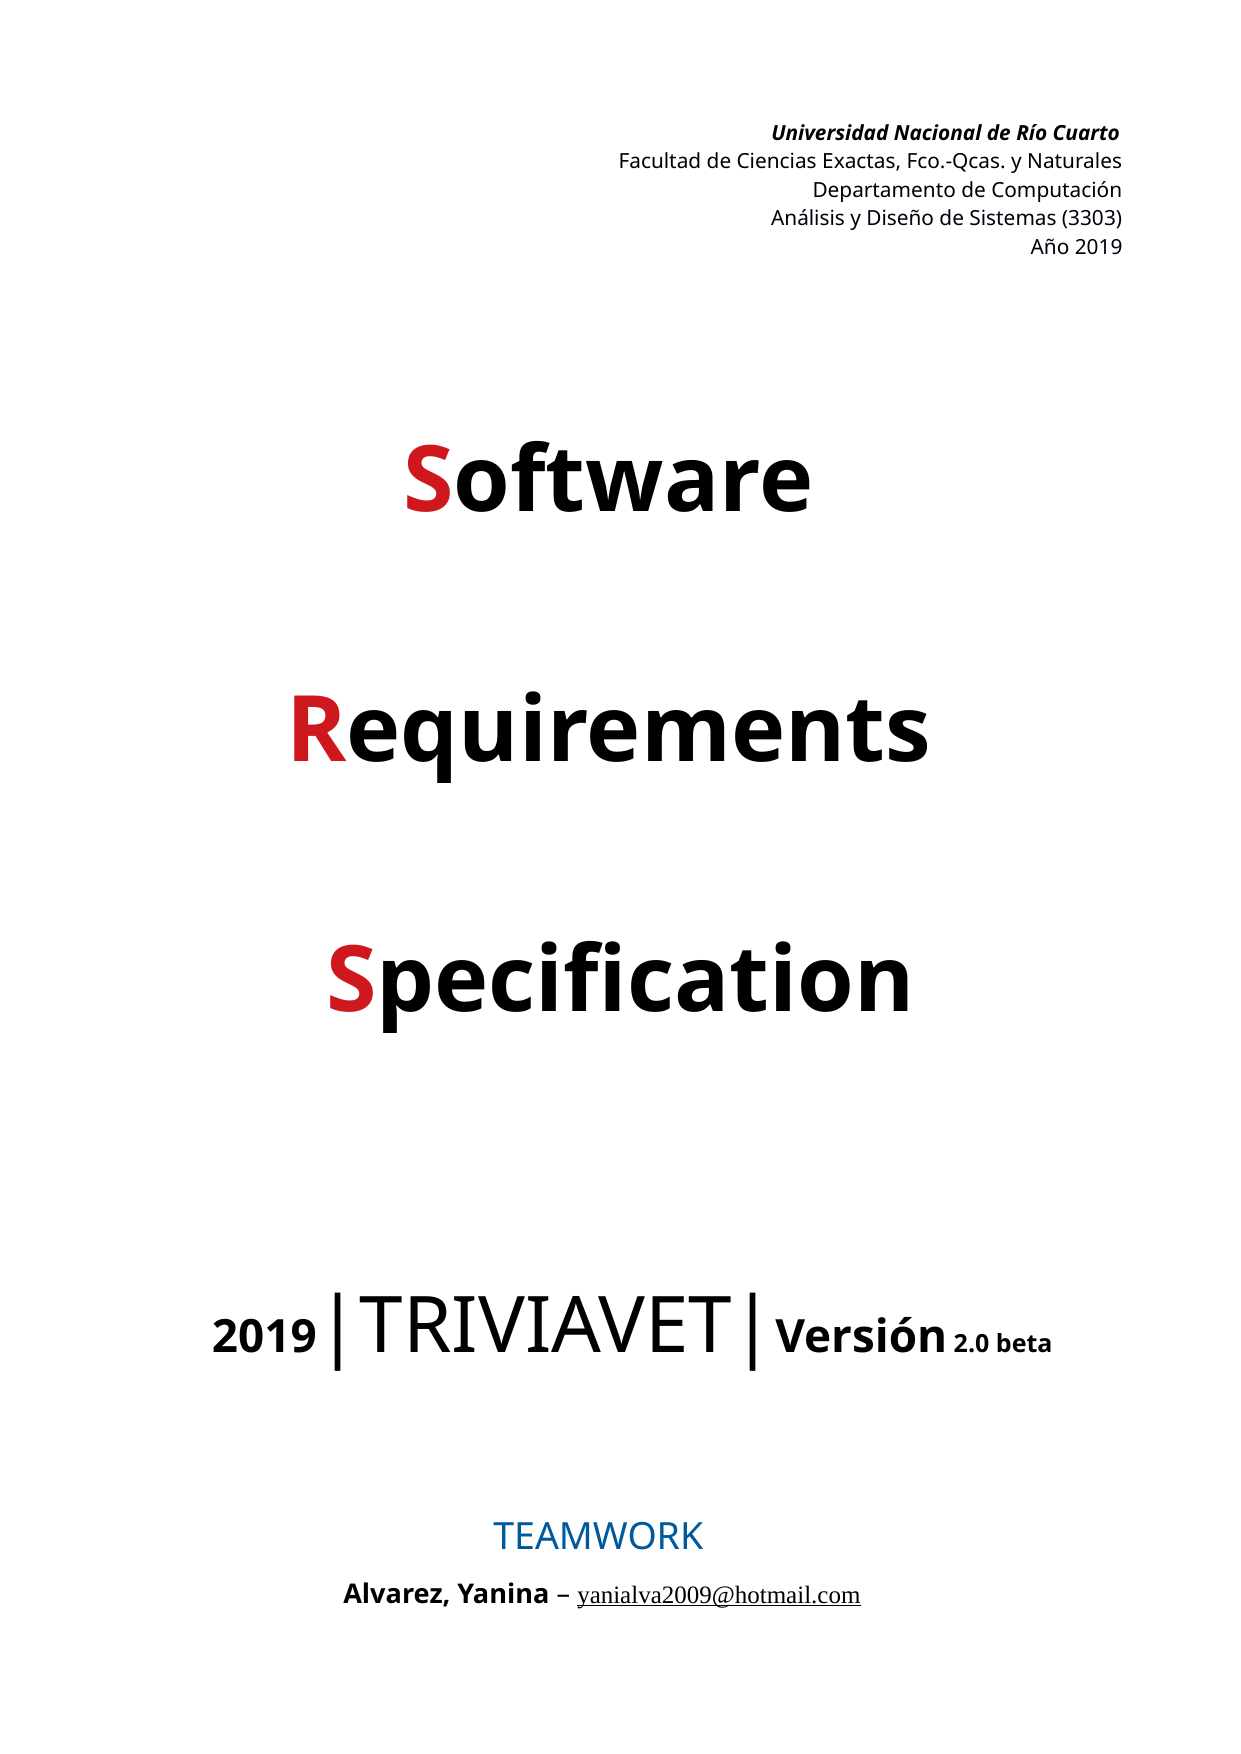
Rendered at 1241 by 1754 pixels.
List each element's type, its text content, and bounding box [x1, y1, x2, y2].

text Requirements [118, 538, 1122, 788]
text TEAMWORK [118, 1501, 1122, 1563]
text Software [118, 414, 1122, 538]
text 2019|TRIVIAVET|Versión 2.0 beta [118, 1269, 1122, 1376]
list Alvarez, Yanina – yanialva2009@hotmail.com [231, 1563, 1122, 1614]
text Specification [118, 788, 1122, 1038]
